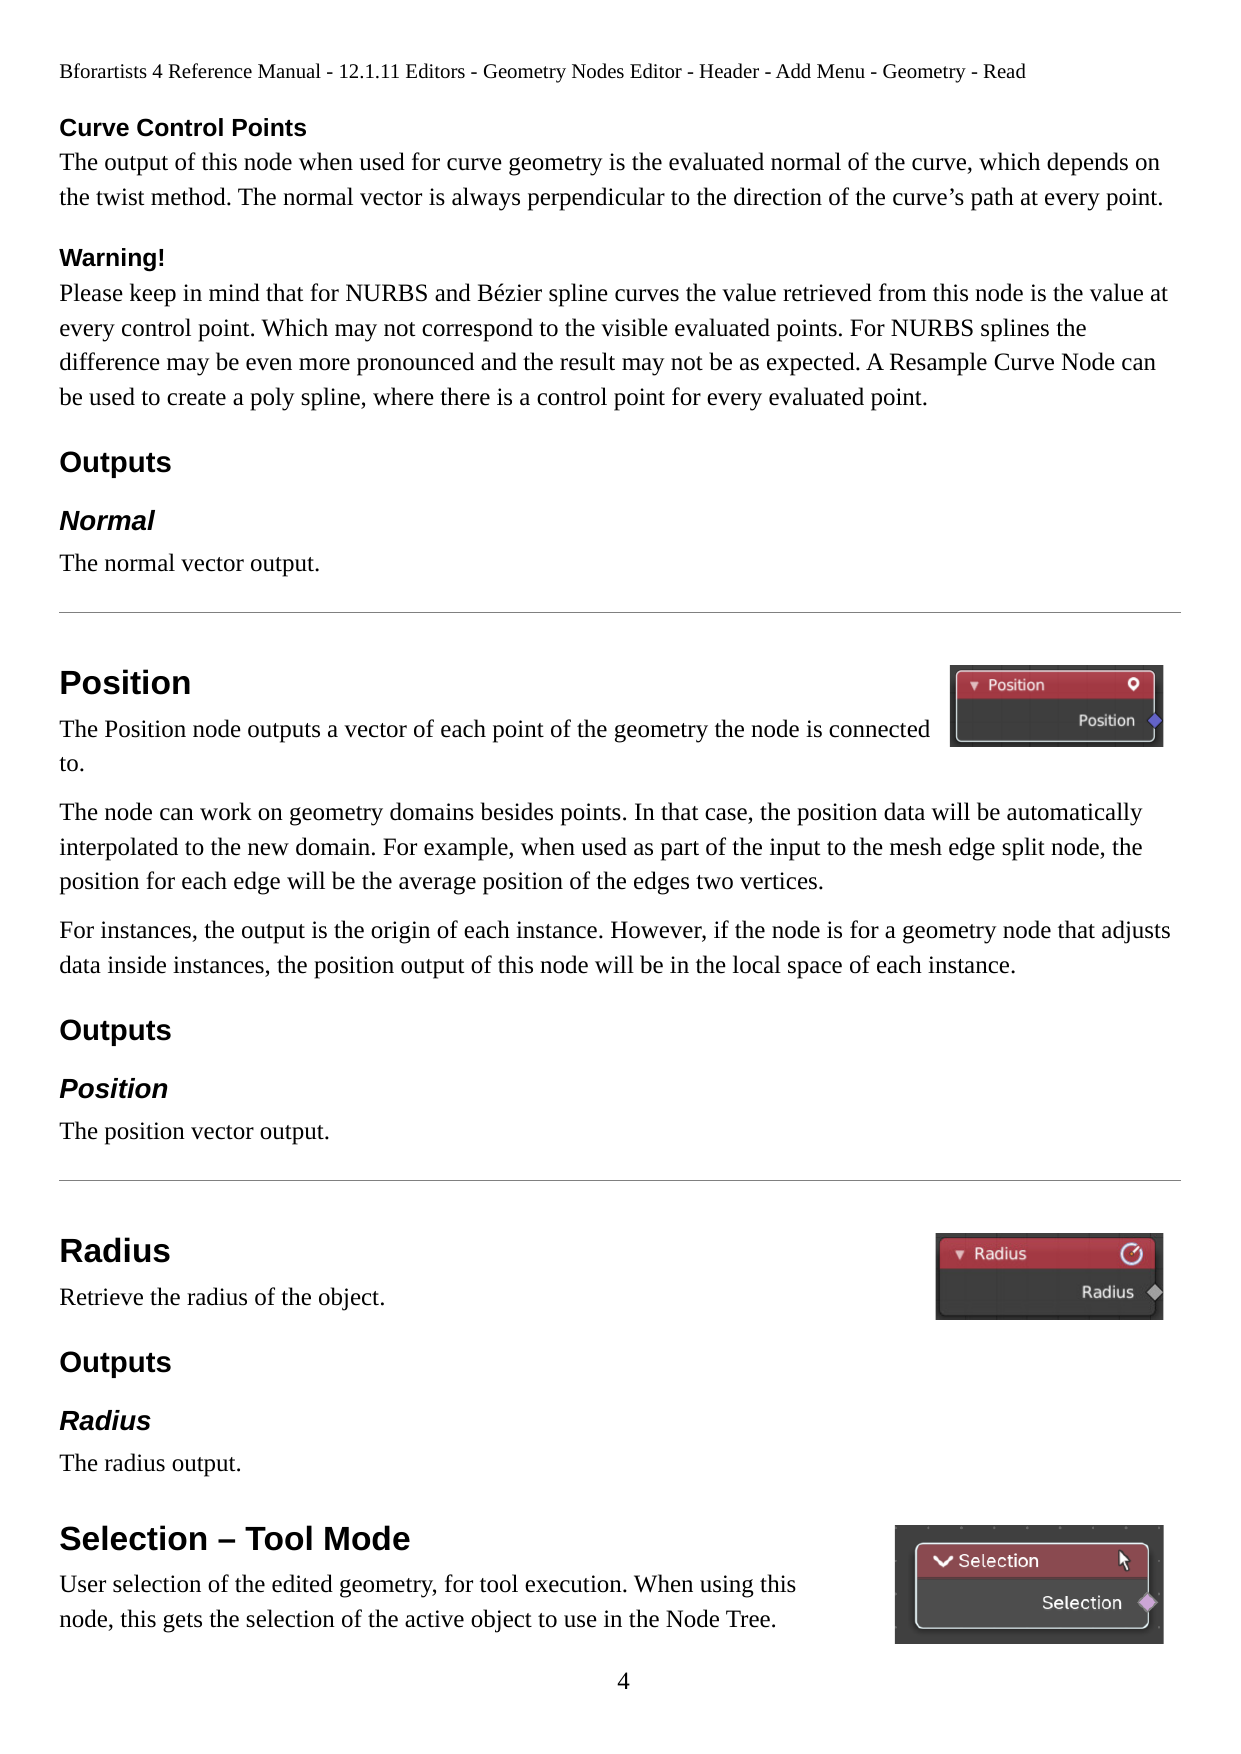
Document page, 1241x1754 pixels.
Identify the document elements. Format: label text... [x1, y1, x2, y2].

text Retrieve the radius of the object. [59, 1282, 935, 1310]
subtitle Outputs [59, 1345, 1181, 1379]
text For instances, the output is the origin of each instance. However, if the node is for a geometry node that adjusts data inside instances, the position output of this node will be in the local space of each instance. [59, 915, 1181, 978]
text The normal vector output. [59, 548, 1181, 577]
text The position vector output. [59, 1116, 1181, 1145]
text The Position node outputs a vector of each point of the geometry the node is connected to. [59, 714, 1181, 777]
picture [935, 1233, 1164, 1320]
text The radius output. [59, 1448, 1181, 1477]
picture [949, 665, 1164, 747]
text The output of this node when used for curve geometry is the evaluated normal of the curve, which depends on the twist method. The normal vector is always perpendicular to the direction of the curve’s path at every point. [59, 147, 1181, 211]
text Please keep in mind that for NURBS and Bézier spline curves the value retrieved from this node is the value at every control point. Which may not correspond to the visible evaluated points. For NURBS splines the difference may be even more pronounced and the result may not be as expected. A Resample Curve Node can be used to create a poly spline, where there is a control point for every evaluated point. [59, 278, 1181, 410]
subtitle Radius [59, 1231, 1181, 1269]
text User selection of the edited geometry, for tool execution. When using this node, this gets the selection of the active object to use in the Node Tree. [59, 1569, 894, 1633]
subtitle Position [59, 662, 1181, 701]
text The node can work on geometry domains besides points. In that case, the position data will be automatically interpolated to the new domain. For example, when used as part of the input to the mesh edge split node, the position for each edge will be the average position of the edges two vertices. [59, 797, 1181, 895]
subtitle Curve Control Points [59, 113, 1181, 141]
subtitle Position [59, 1072, 1181, 1104]
subtitle Outputs [59, 445, 1181, 479]
picture [894, 1525, 1164, 1644]
subtitle Normal [59, 504, 1181, 536]
subtitle Outputs [59, 1013, 1181, 1047]
subtitle Radius [59, 1404, 1181, 1436]
subtitle Selection – Tool Mode [59, 1518, 1181, 1557]
subtitle Warning! [59, 243, 1181, 272]
